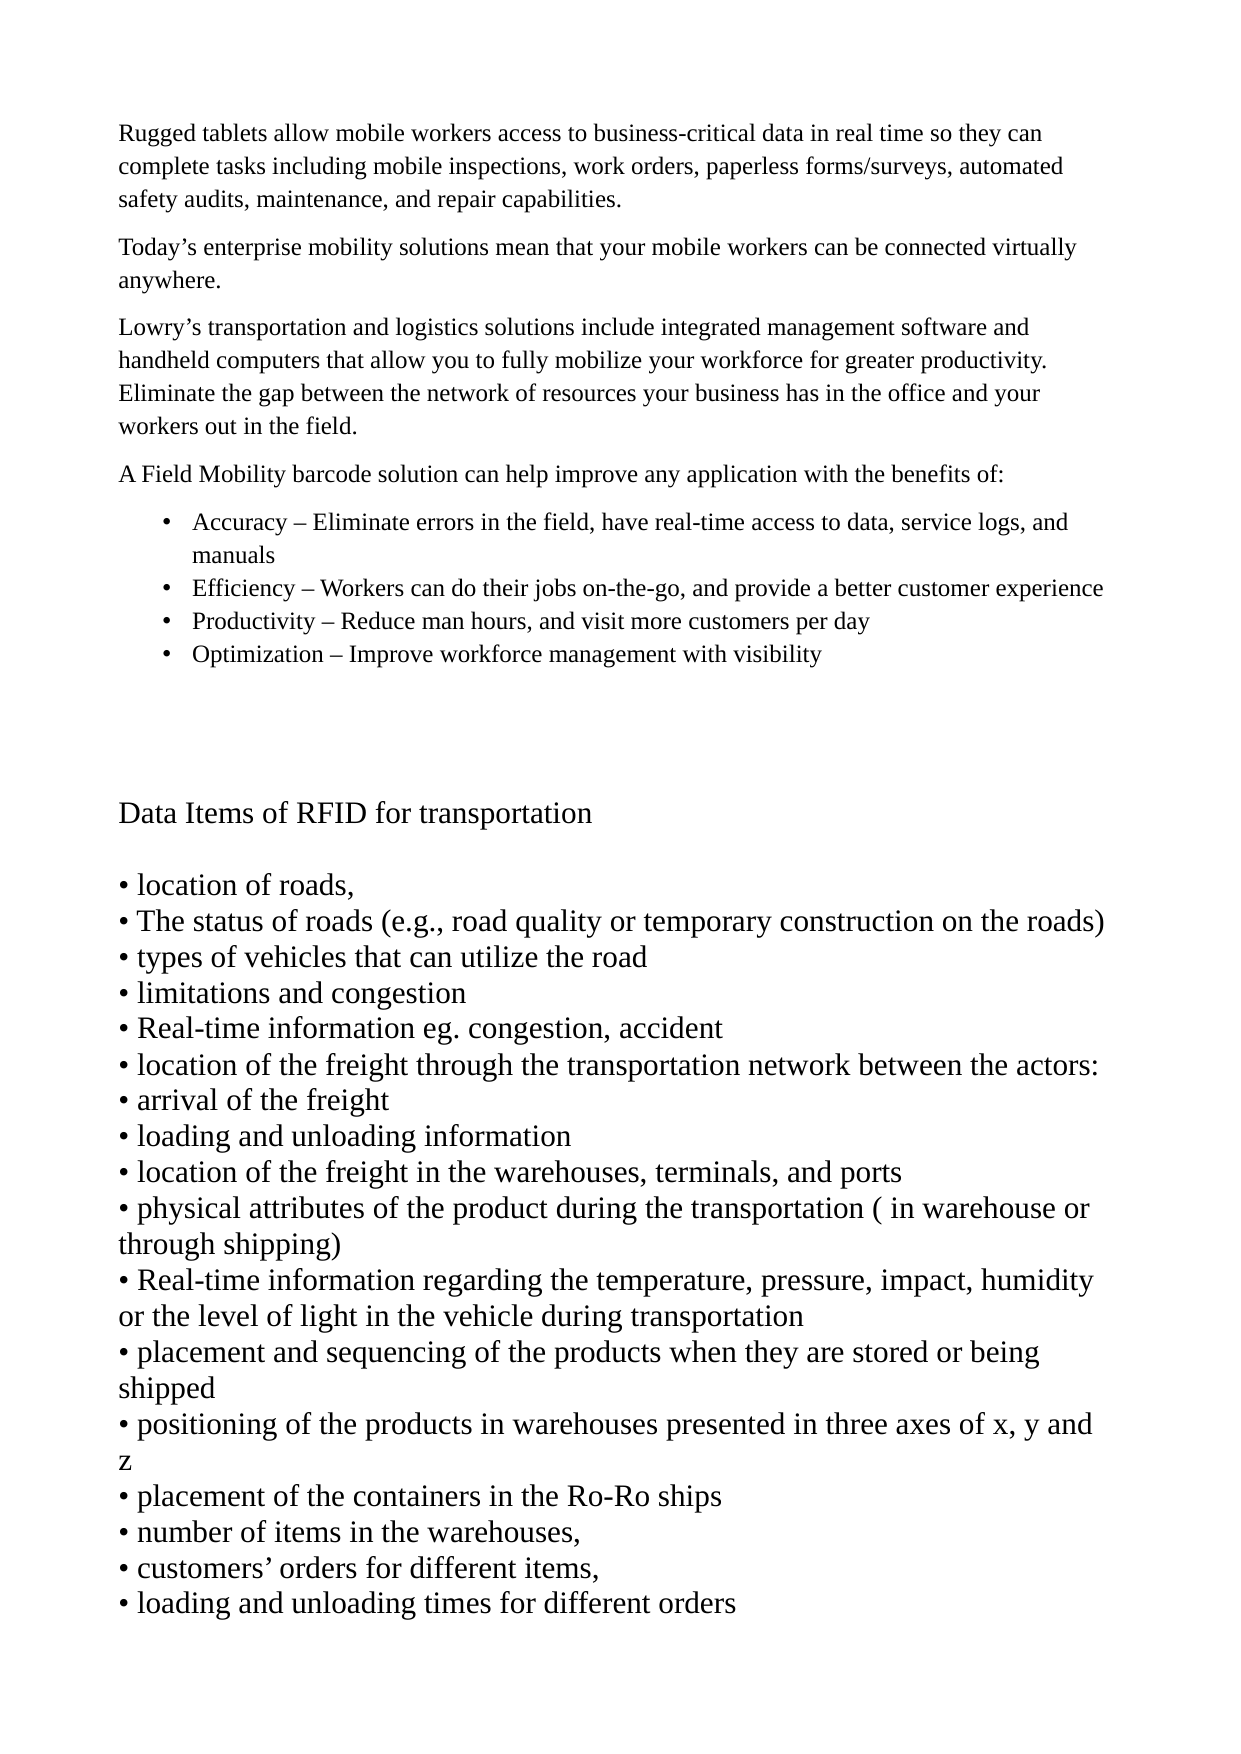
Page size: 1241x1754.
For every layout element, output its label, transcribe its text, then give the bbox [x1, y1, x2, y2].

list Accuracy – Eliminate errors in the field, have real-time access to data, service logs, and manuals [162, 507, 1122, 568]
list Optimization – Improve workforce management with visibility [162, 639, 1122, 667]
text • placement of the containers in the Ro-Ro ships [118, 1477, 1122, 1513]
text Lowry’s transportation and logistics solutions include integrated management software and handheld computers that allow you to fully mobilize your workforce for greater productivity. Eliminate the gap between the network of resources your business has in the office and your workers out in the field. [118, 312, 1122, 440]
text • location of roads, [118, 866, 1122, 902]
text • Real-time information regarding the temperature, pressure, impact, humidity [118, 1261, 1122, 1297]
text • loading and unloading times for different orders [118, 1585, 1122, 1621]
text • number of items in the warehouses, [118, 1513, 1122, 1549]
text • positioning of the products in warehouses presented in three axes of x, y and [118, 1405, 1122, 1441]
text Data Items of RFID for transportation [118, 794, 1122, 830]
text shipped [118, 1369, 1122, 1405]
list Efficiency – Workers can do their jobs on-the-go, and provide a better customer experience [162, 573, 1122, 601]
text • placement and sequencing of the products when they are stored or being [118, 1333, 1122, 1369]
text • limitations and congestion [118, 974, 1122, 1010]
text • types of vehicles that can utilize the road [118, 938, 1122, 974]
text • loading and unloading information [118, 1118, 1122, 1153]
text • location of the freight through the transportation network between the actors: [118, 1046, 1122, 1082]
text • location of the freight in the warehouses, terminals, and ports [118, 1153, 1122, 1189]
text Rugged tablets allow mobile workers access to business-critical data in real time so they can complete tasks including mobile inspections, work orders, paperless forms/surveys, automated safety audits, maintenance, and repair capabilities. [118, 118, 1122, 213]
text • Real-time information eg. congestion, accident [118, 1010, 1122, 1046]
list Productivity – Reduce man hours, and visit more customers per day [162, 606, 1122, 634]
text through shipping) [118, 1225, 1122, 1261]
text • customers’ orders for different items, [118, 1549, 1122, 1585]
text • The status of roads (e.g., road quality or temporary construction on the roads) [118, 902, 1122, 938]
text Today’s enterprise mobility solutions mean that your mobile workers can be connected virtually anywhere. [118, 232, 1122, 293]
text or the level of light in the vehicle during transportation [118, 1297, 1122, 1333]
text z [118, 1441, 1122, 1477]
text • arrival of the freight [118, 1082, 1122, 1118]
text • physical attributes of the product during the transportation ( in warehouse or [118, 1189, 1122, 1225]
text A Field Mobility barcode solution can help improve any application with the benefits of: [118, 459, 1122, 488]
